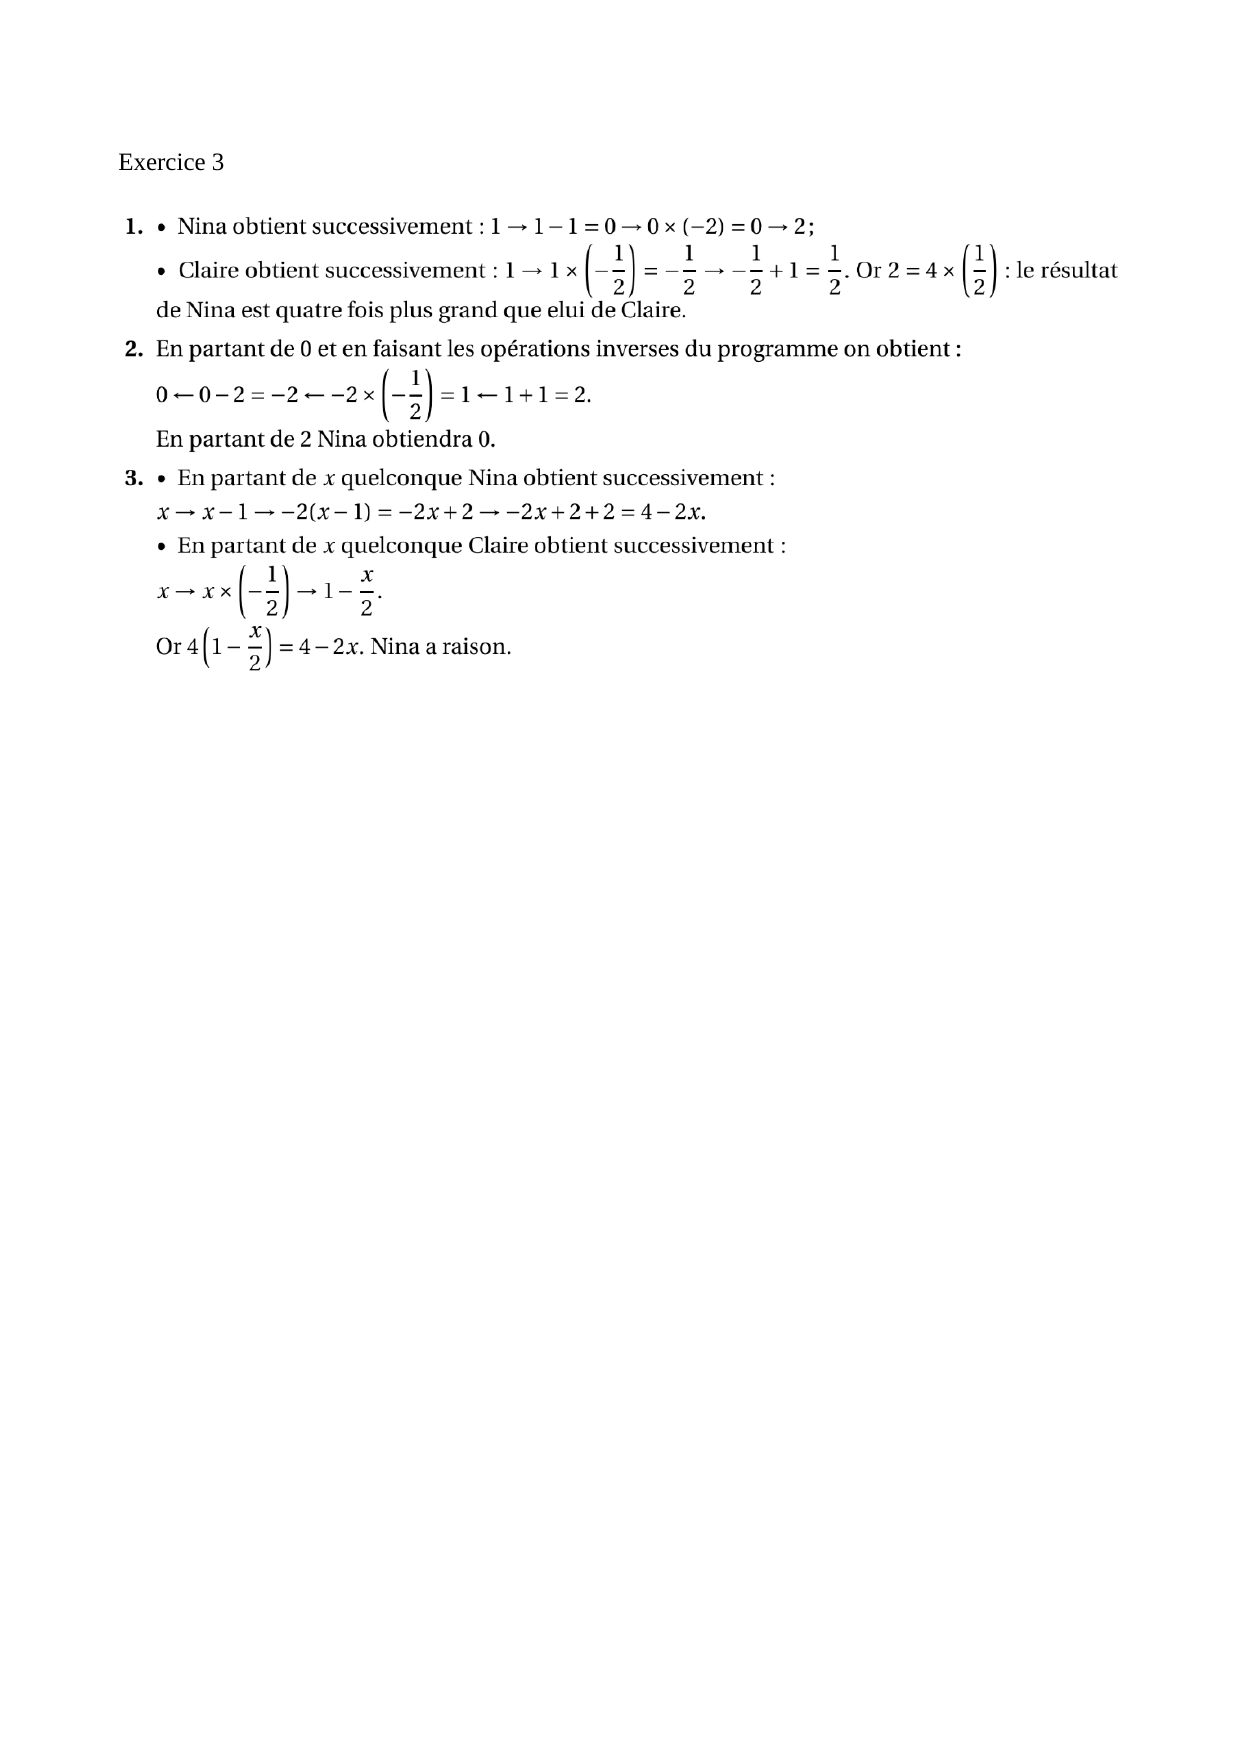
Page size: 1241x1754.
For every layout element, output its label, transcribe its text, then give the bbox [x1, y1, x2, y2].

picture [118, 204, 1123, 683]
text Exercice 3 [118, 147, 1122, 176]
